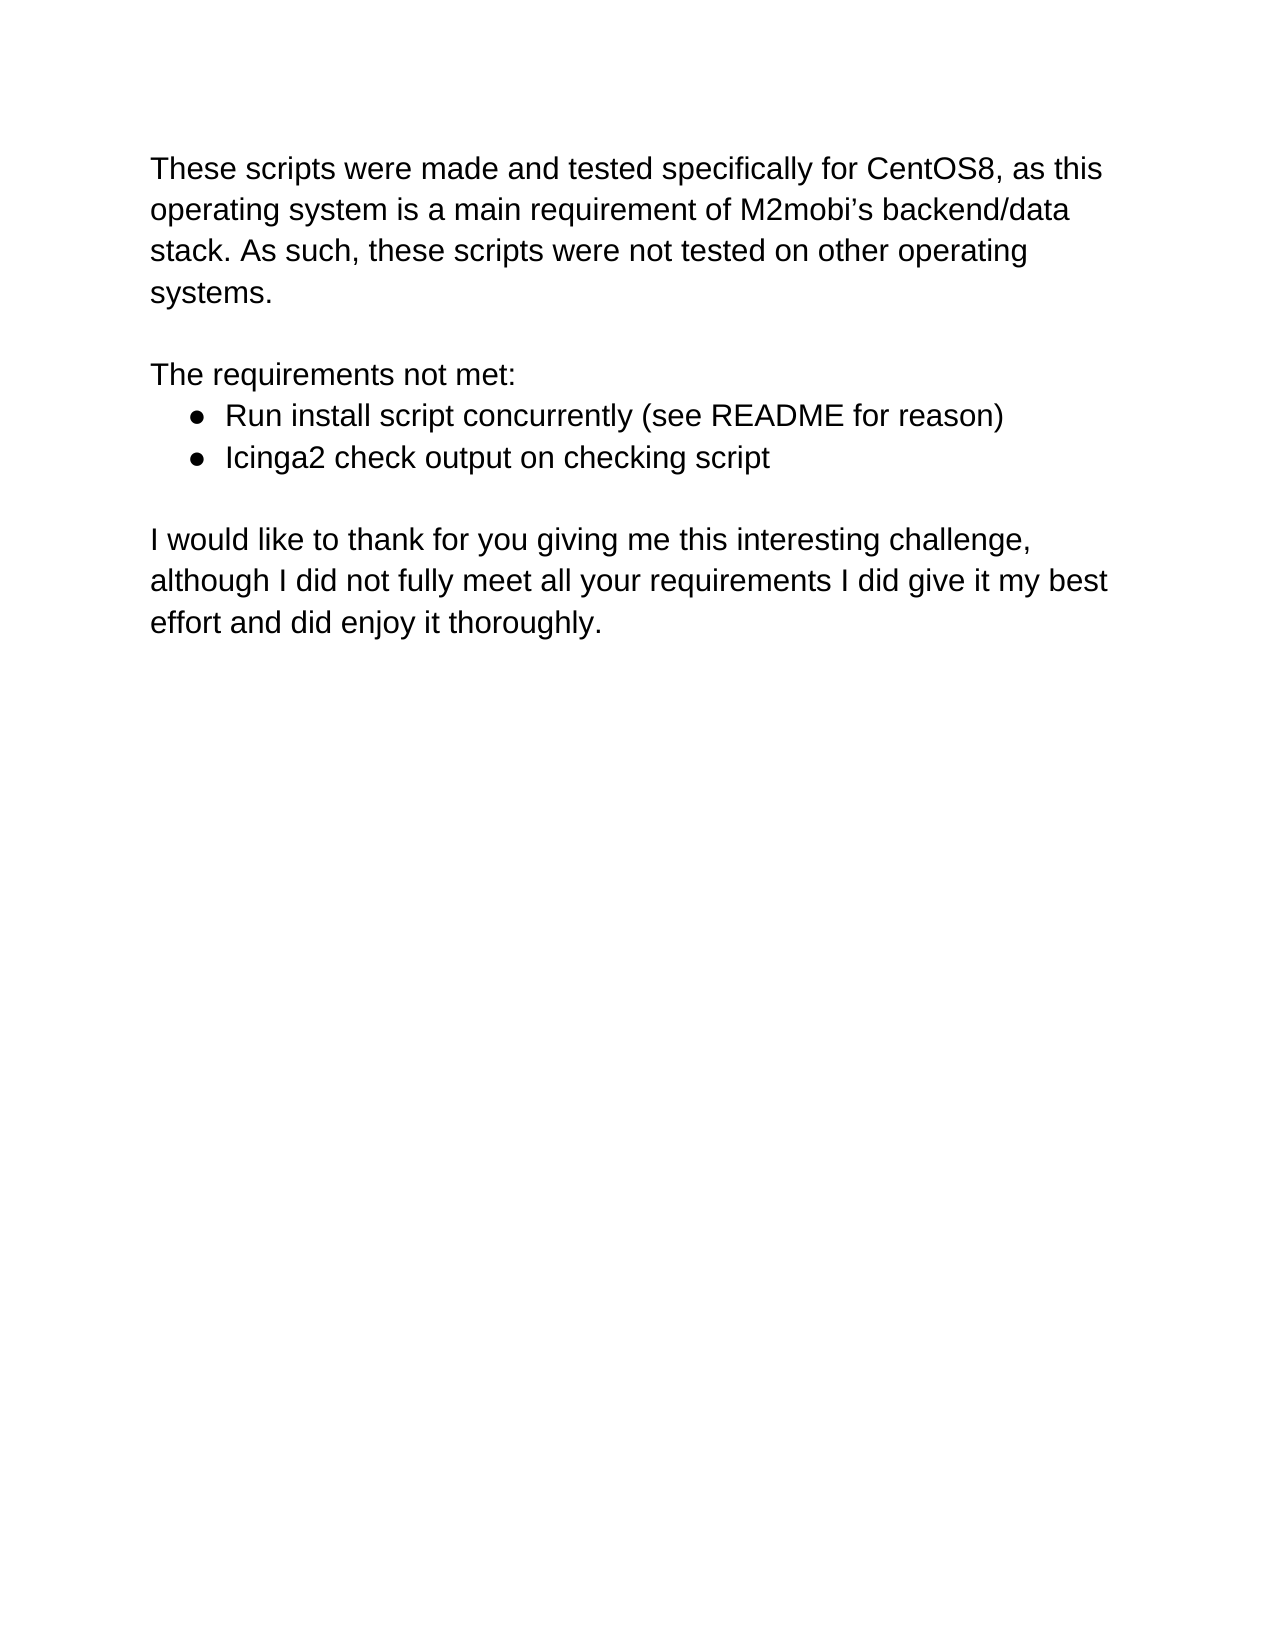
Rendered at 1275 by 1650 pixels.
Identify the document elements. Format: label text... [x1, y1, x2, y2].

text The requirements not met: [150, 356, 1125, 392]
list Run install script concurrently (see README for reason) [187, 397, 1125, 433]
text I would like to thank for you giving me this interesting challenge, although I did not fully meet all your requirements I did give it my best effort and did enjoy it thoroughly. [150, 521, 1125, 640]
list Icinga2 check output on checking script [187, 439, 1125, 475]
text These scripts were made and tested specifically for CentOS8, as this operating system is a main requirement of M2mobi’s backend/data stack. As such, these scripts were not tested on other operating systems. [150, 150, 1125, 310]
